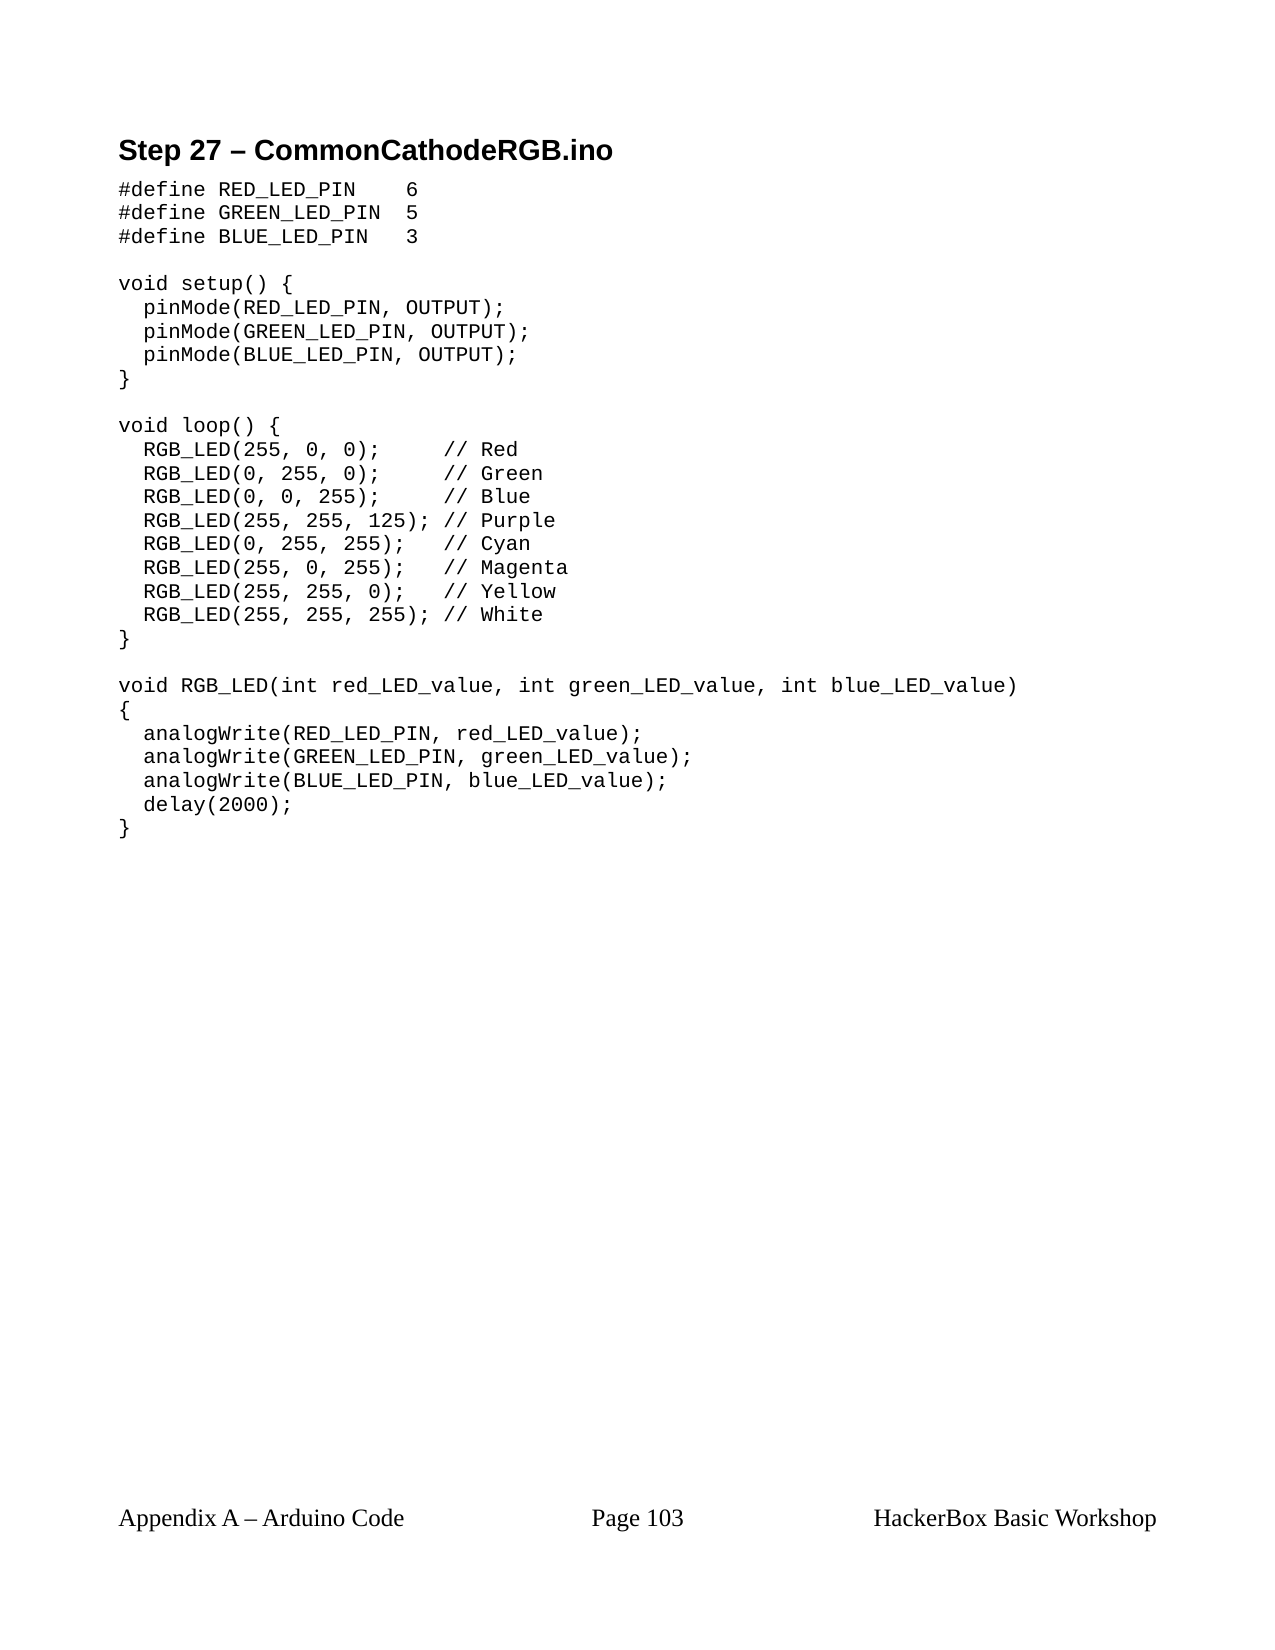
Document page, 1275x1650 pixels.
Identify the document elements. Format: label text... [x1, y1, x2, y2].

text void RGB_LED(int red_LED_value, int green_LED_value, int blue_LED_value) [118, 675, 1157, 699]
text pinMode(BLUE_LED_PIN, OUTPUT); [118, 344, 1157, 368]
text void loop() { [118, 415, 1157, 439]
text RGB_LED(255, 255, 125); // Purple [118, 510, 1157, 533]
text } [118, 817, 1157, 841]
text } [118, 368, 1157, 392]
text pinMode(GREEN_LED_PIN, OUTPUT); [118, 321, 1157, 344]
text RGB_LED(255, 0, 255); // Magenta [118, 557, 1157, 581]
subtitle Step 27 – CommonCathodeRGB.ino [118, 133, 1157, 166]
text void setup() { [118, 273, 1157, 297]
text RGB_LED(0, 255, 0); // Green [118, 462, 1157, 486]
text analogWrite(BLUE_LED_PIN, blue_LED_value); [118, 770, 1157, 793]
text pinMode(RED_LED_PIN, OUTPUT); [118, 297, 1157, 321]
text { [118, 699, 1157, 723]
text RGB_LED(0, 255, 255); // Cyan [118, 533, 1157, 557]
text #define BLUE_LED_PIN 3 [118, 226, 1157, 250]
text analogWrite(RED_LED_PIN, red_LED_value); [118, 723, 1157, 746]
text RGB_LED(0, 0, 255); // Blue [118, 486, 1157, 510]
text delay(2000); [118, 793, 1157, 817]
text RGB_LED(255, 255, 255); // White [118, 604, 1157, 628]
text #define GREEN_LED_PIN 5 [118, 202, 1157, 226]
text RGB_LED(255, 255, 0); // Yellow [118, 581, 1157, 604]
text } [118, 628, 1157, 652]
text #define RED_LED_PIN 6 [118, 179, 1157, 202]
text analogWrite(GREEN_LED_PIN, green_LED_value); [118, 746, 1157, 770]
text RGB_LED(255, 0, 0); // Red [118, 439, 1157, 462]
